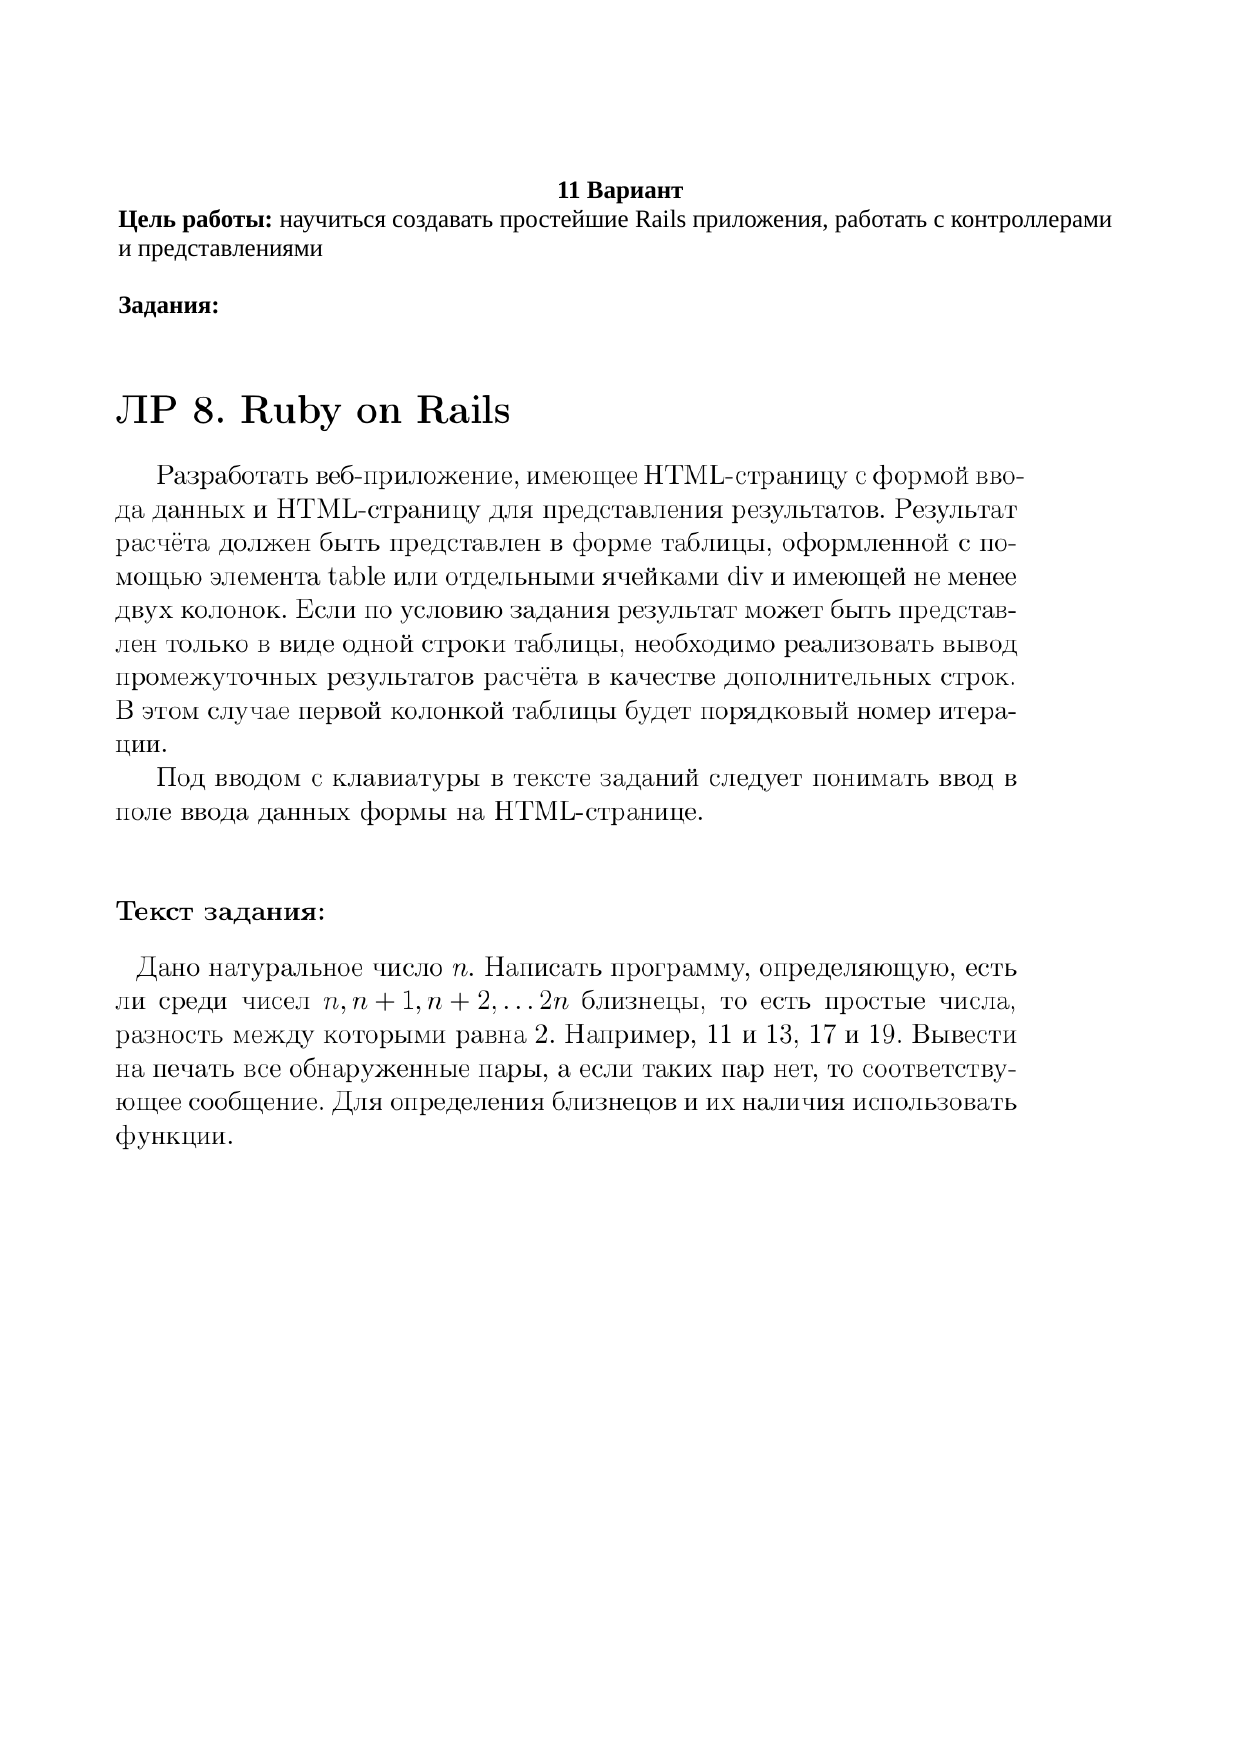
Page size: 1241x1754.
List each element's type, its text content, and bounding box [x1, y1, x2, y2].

text Цель работы: научиться создавать простейшие Rails приложения, работать с контроллерами и представлениями [118, 204, 1122, 262]
text 11 Вариант [118, 176, 1122, 204]
picture [79, 364, 1046, 1159]
text Задания: [118, 291, 1122, 319]
